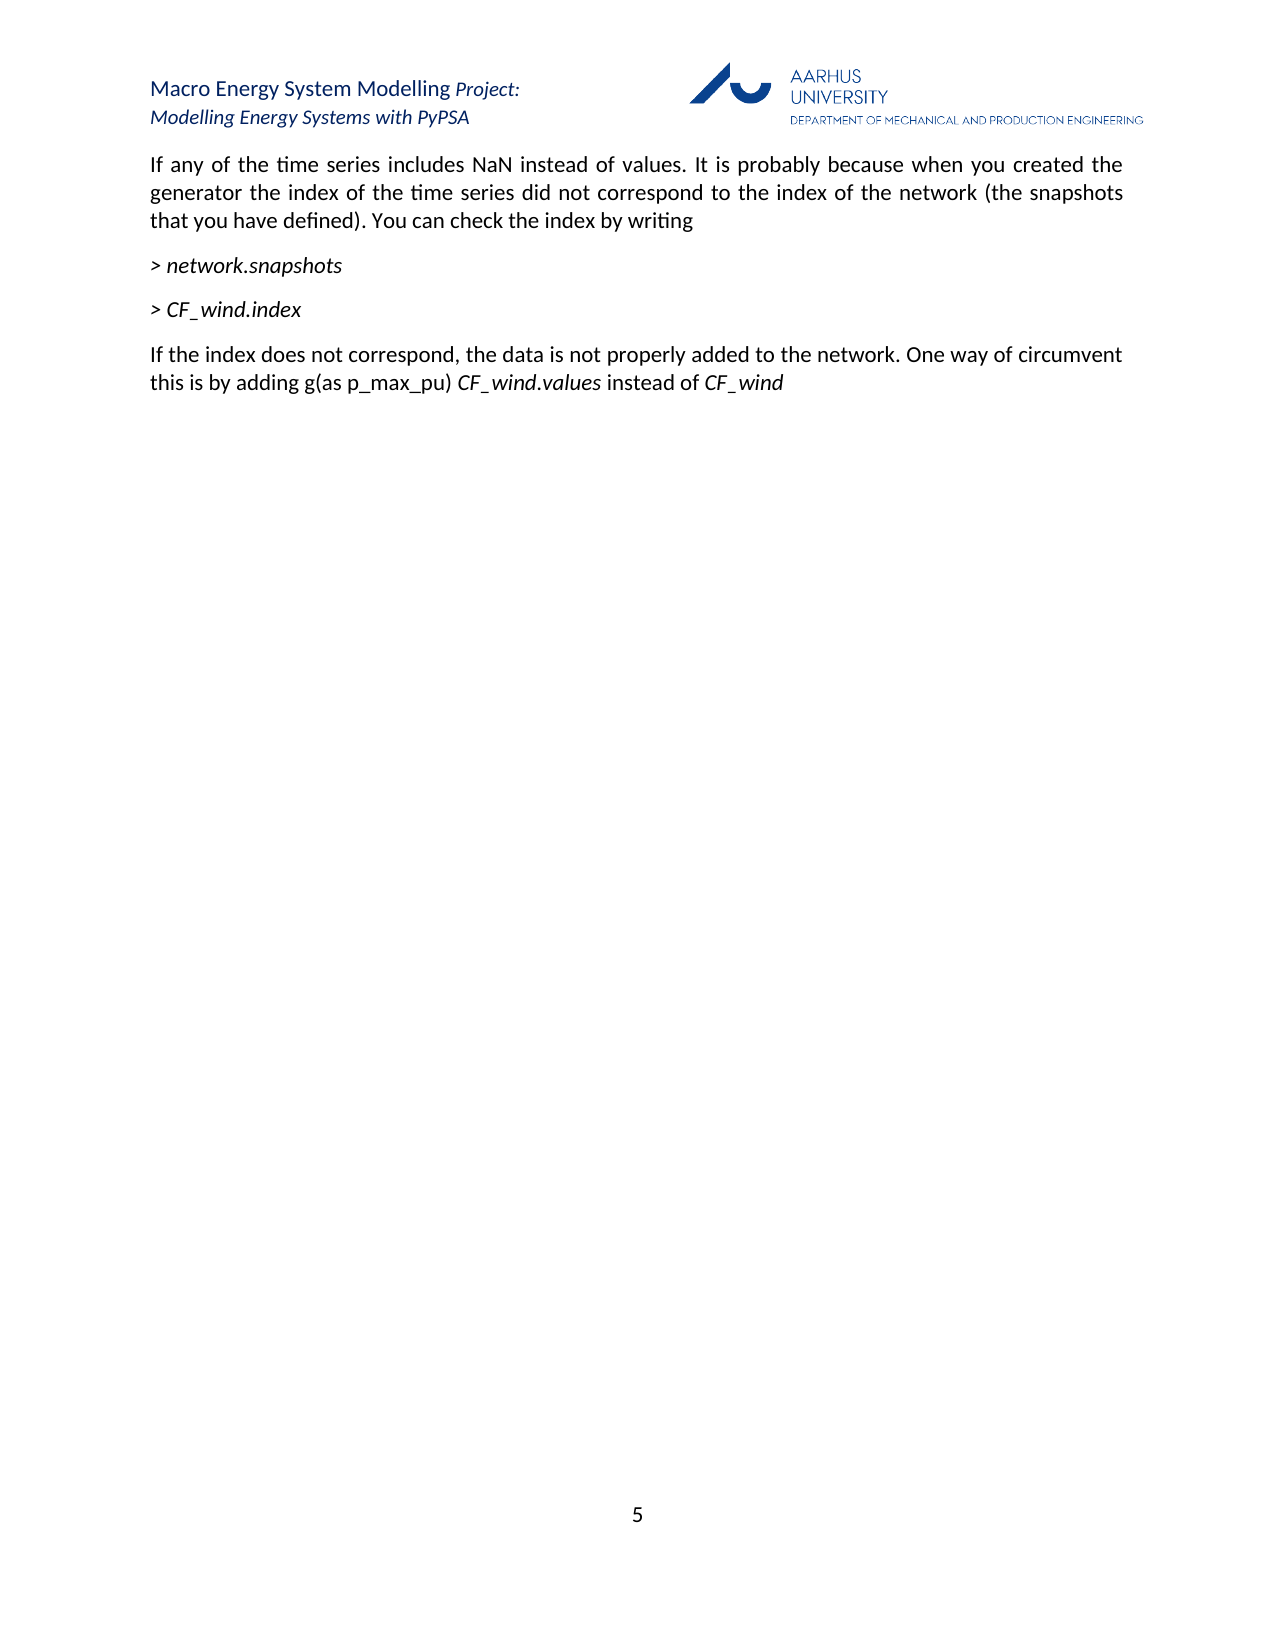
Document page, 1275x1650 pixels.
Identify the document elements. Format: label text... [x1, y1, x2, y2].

text > network.snapshots [150, 251, 1125, 279]
text If any of the time series includes NaN instead of values. It is probably because when you created the generator the index of the time series did not correspond to the index of the network (the snapshots that you have defined). You can check the index by writing [150, 150, 1125, 234]
text If the index does not correspond, the data is not properly added to the network. One way of circumvent this is by adding g(as p_max_pu) CF_wind.values instead of CF_wind [150, 340, 1125, 396]
text > CF_wind.index [150, 295, 1125, 323]
